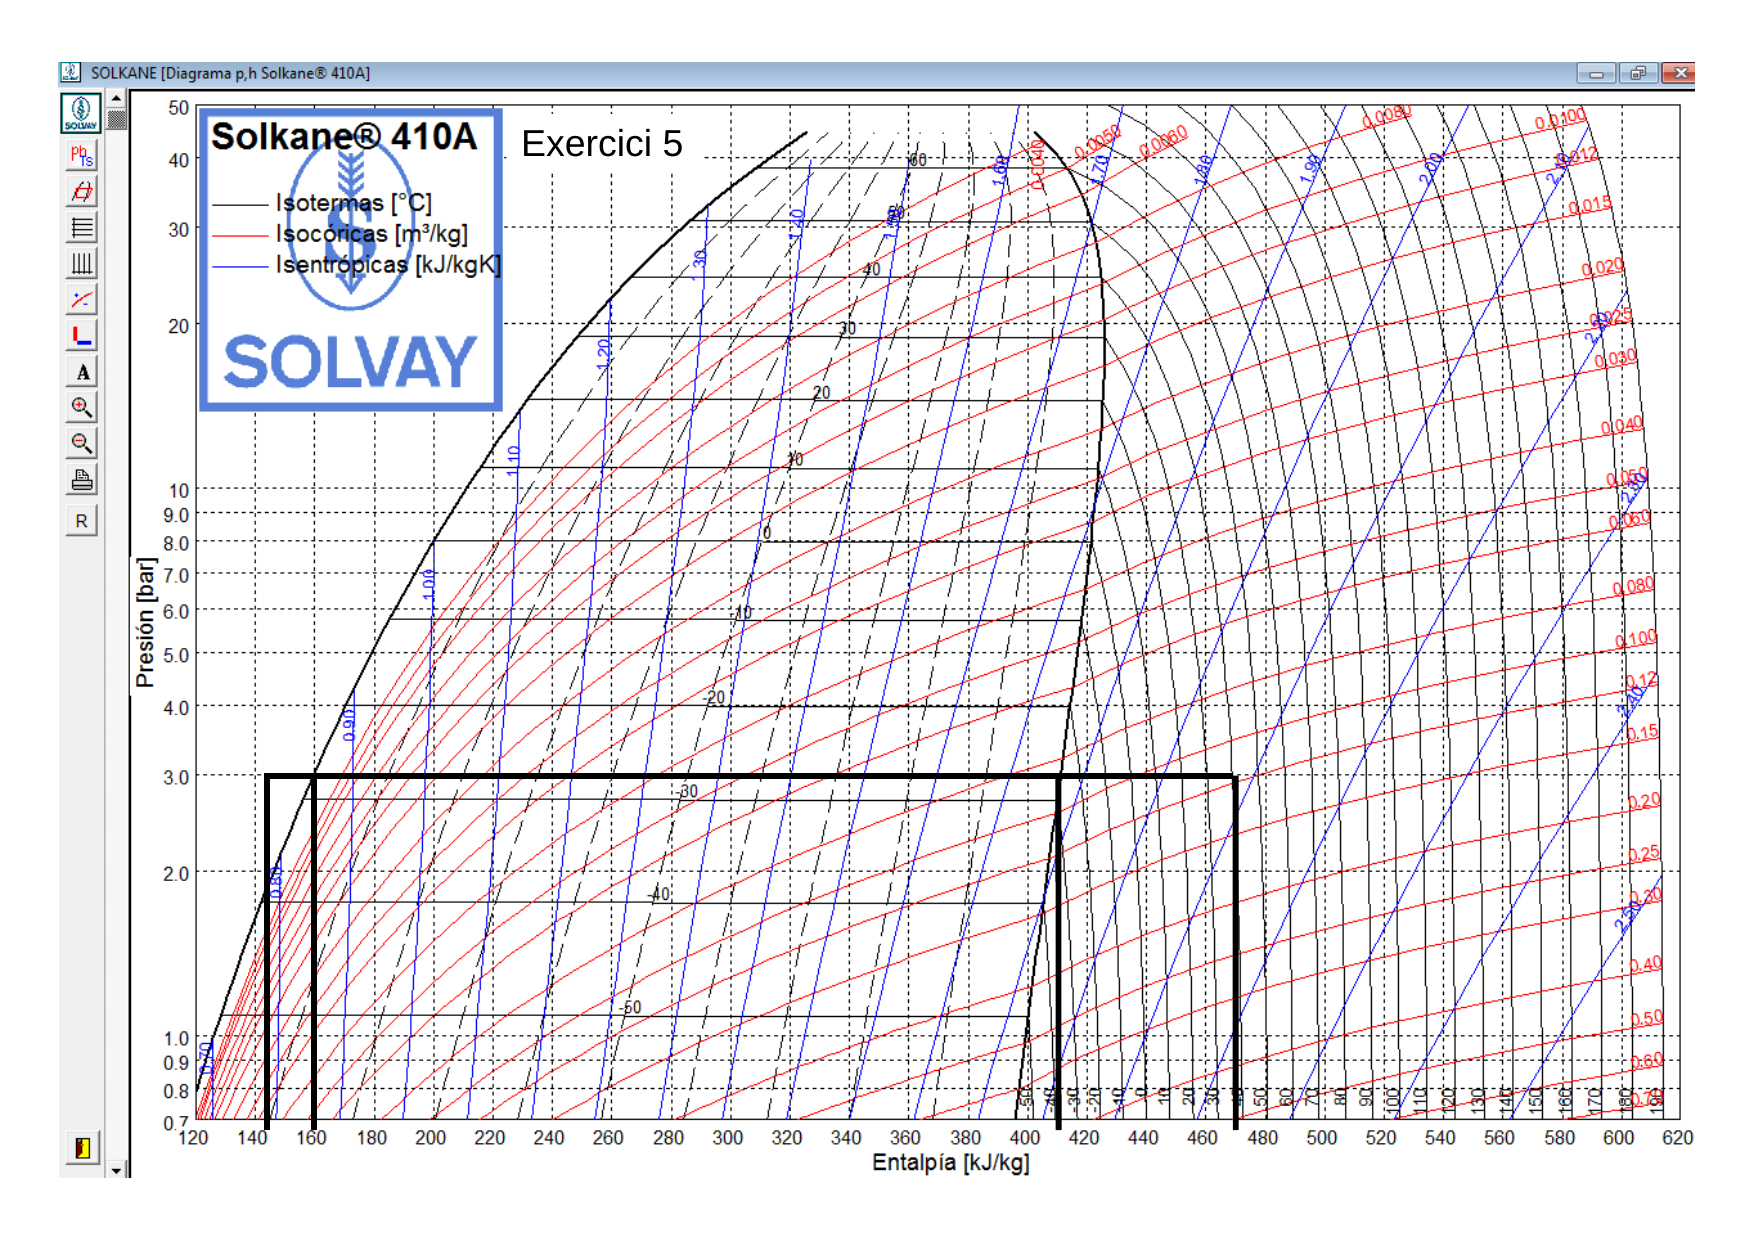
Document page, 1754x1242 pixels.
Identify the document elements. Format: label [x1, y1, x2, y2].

picture [58, 62, 1695, 1178]
